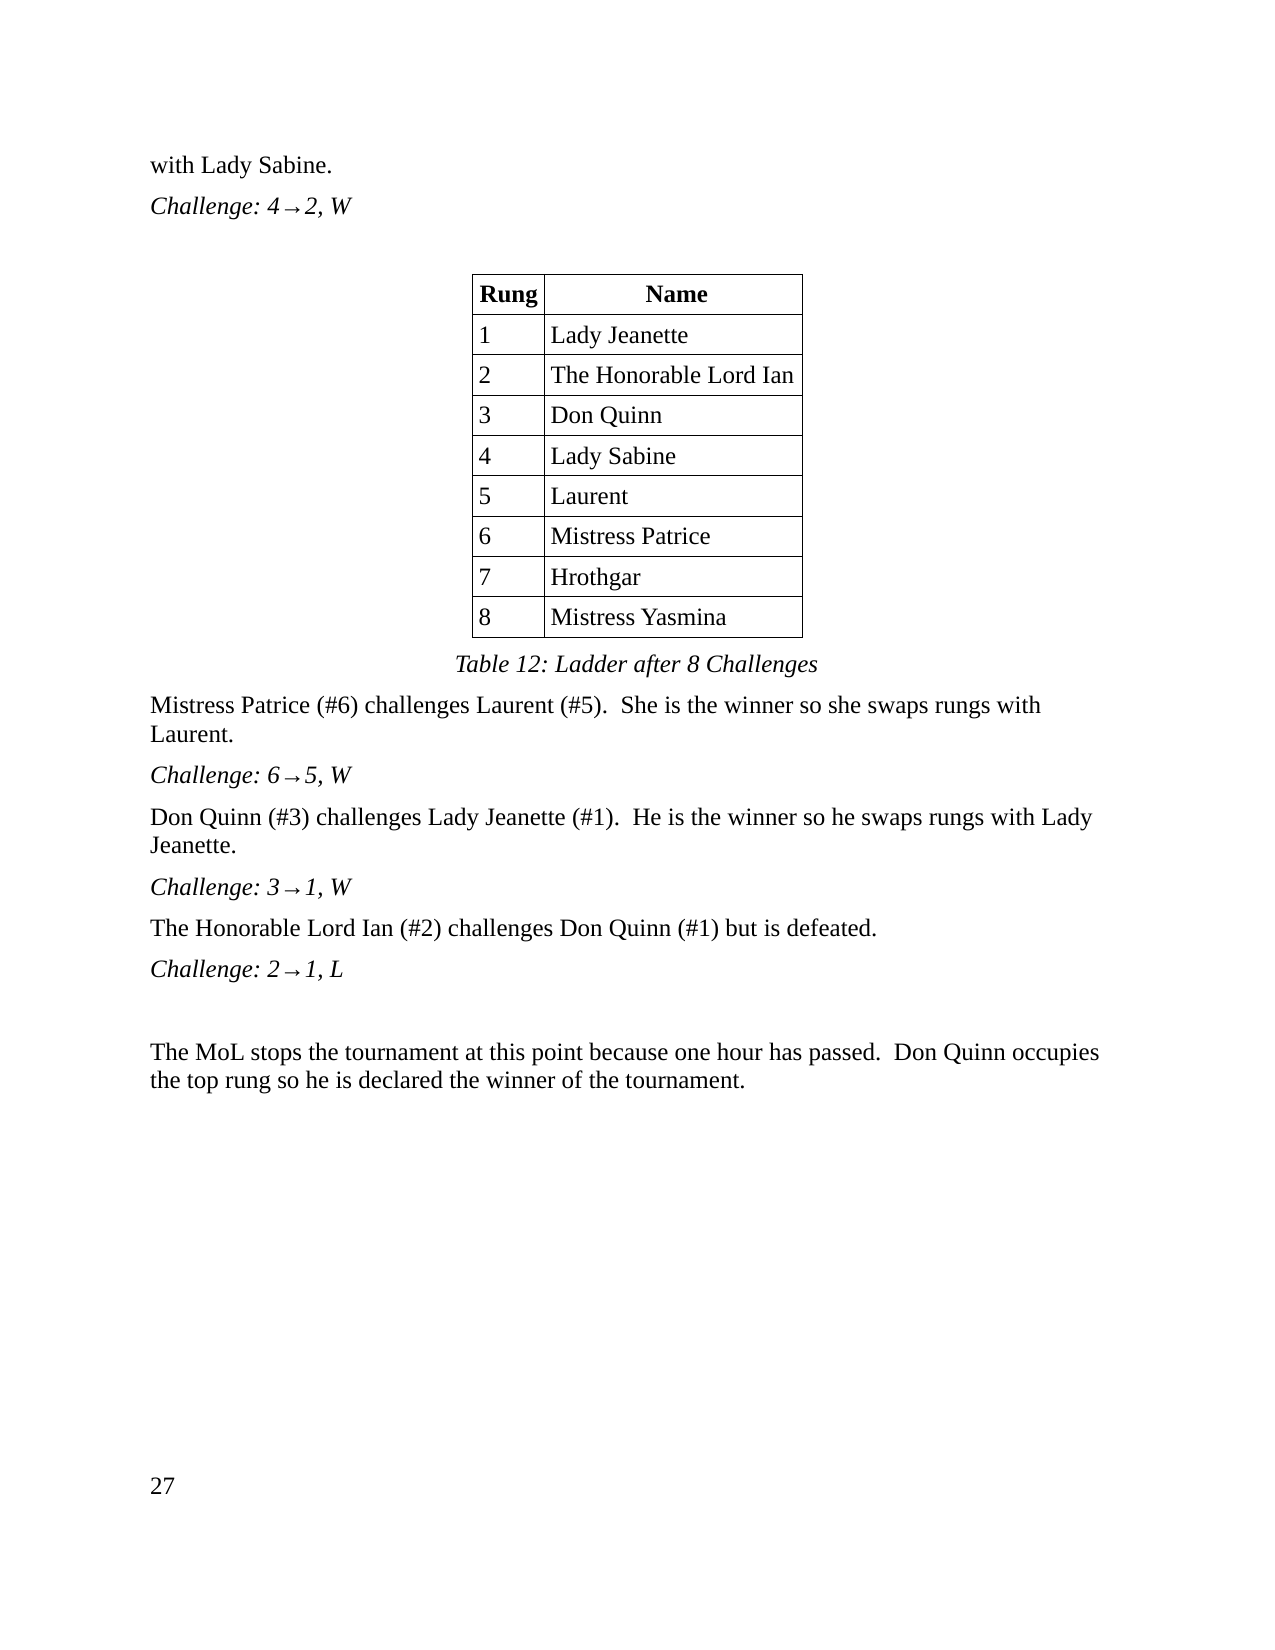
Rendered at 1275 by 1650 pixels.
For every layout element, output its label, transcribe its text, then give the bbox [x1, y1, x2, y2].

text with Lady Sabine. [150, 150, 1125, 179]
text Challenge: 6→5, W [150, 760, 1125, 789]
table_cell Laurent [545, 476, 802, 516]
table_cell The Honorable Lord Ian [545, 355, 802, 395]
text Challenge: 4→2, W [150, 191, 1125, 220]
table_cell 8 [473, 597, 544, 637]
table_cell 5 [473, 476, 544, 516]
text The Honorable Lord Ian (#2) challenges Don Quinn (#1) but is defeated. [150, 913, 1125, 942]
table_cell 2 [473, 355, 544, 395]
text Table 12: Ladder after 8 Challenges [150, 649, 1125, 678]
table_cell Mistress Yasmina [545, 597, 802, 637]
table_cell Lady Sabine [545, 436, 802, 475]
text Challenge: 3→1, W [150, 872, 1125, 900]
table_cell Mistress Patrice [545, 517, 802, 556]
text The MoL stops the tournament at this point because one hour has passed. Don Quinn occupies the top rung so he is declared the winner of the tournament. [150, 1037, 1125, 1094]
text Mistress Patrice (#6) challenges Laurent (#5). She is the winner so she swaps rungs with Laurent. [150, 690, 1125, 748]
table_cell Hrothgar [545, 557, 802, 596]
table_cell 3 [473, 396, 544, 435]
table_cell 7 [473, 557, 544, 596]
text Challenge: 2→1, L [150, 954, 1125, 983]
table_header Name [545, 275, 802, 314]
table_cell 6 [473, 517, 544, 556]
text Don Quinn (#3) challenges Lady Jeanette (#1). He is the winner so he swaps rungs with Lady Jeanette. [150, 802, 1125, 859]
table_cell 4 [473, 436, 544, 475]
table_header Rung [473, 275, 544, 314]
table_cell Don Quinn [545, 396, 802, 435]
table_cell 1 [473, 315, 544, 354]
table_cell Lady Jeanette [545, 315, 802, 354]
